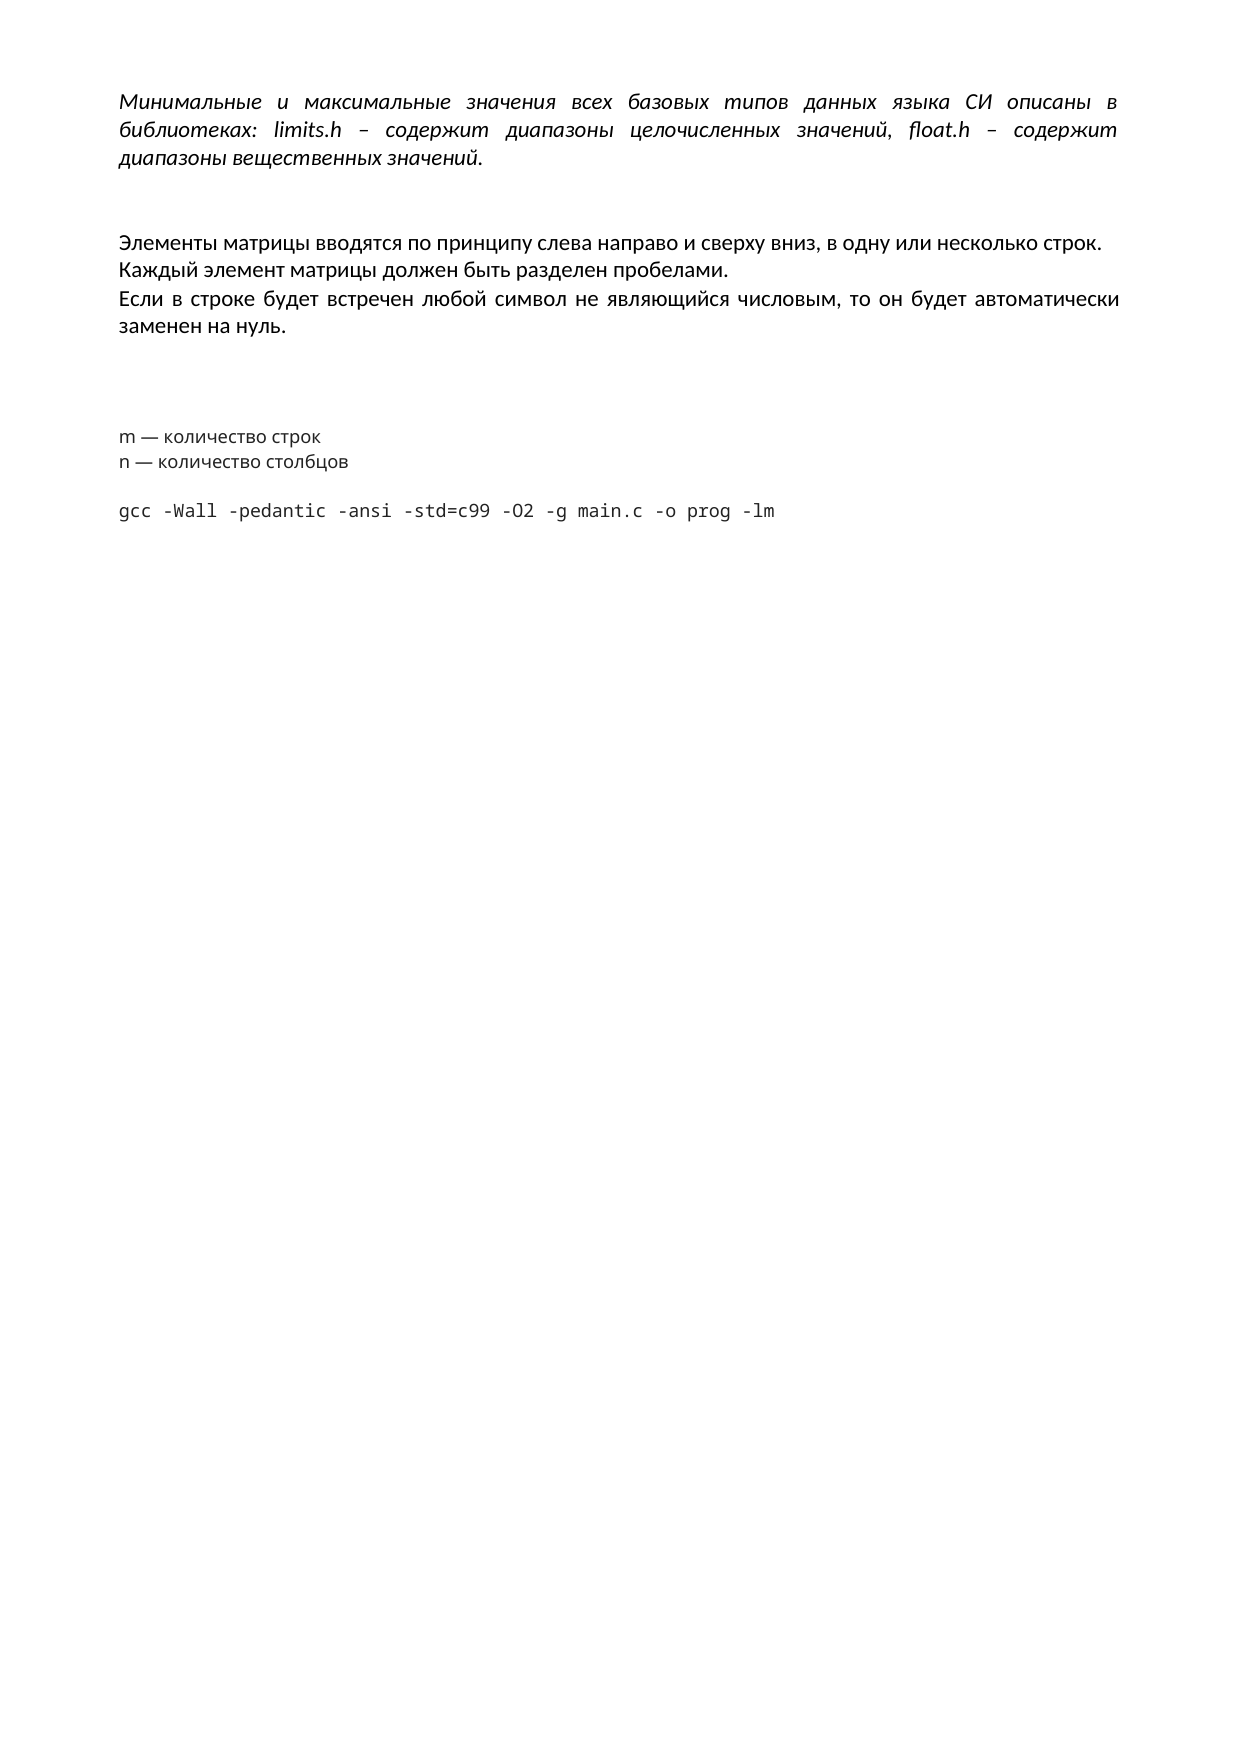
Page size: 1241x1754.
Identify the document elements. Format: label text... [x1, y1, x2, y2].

text Элементы матрицы вводятся по принципу слева направо и сверху вниз, в одну или несколько строк. [119, 228, 1121, 256]
text Каждый элемент матрицы должен быть разделен пробелами. [119, 256, 1121, 284]
text Минимальные и максимальные значения всех базовых типов данных языка СИ описаны в библиотеках: limits.h – содержит диапазоны целочисленных значений, float.h – содержит диапазоны вещественных значений. [119, 87, 1121, 172]
text m — количество строк [119, 424, 1121, 448]
text n — количество столбцов [119, 448, 1121, 473]
text Если в строке будет встречен любой символ не являющийся числовым, то он будет автоматически заменен на нуль. [119, 284, 1121, 340]
text gcc -Wall -pedantic -ansi -std=c99 -O2 -g main.c -o prog -lm [119, 498, 1121, 523]
